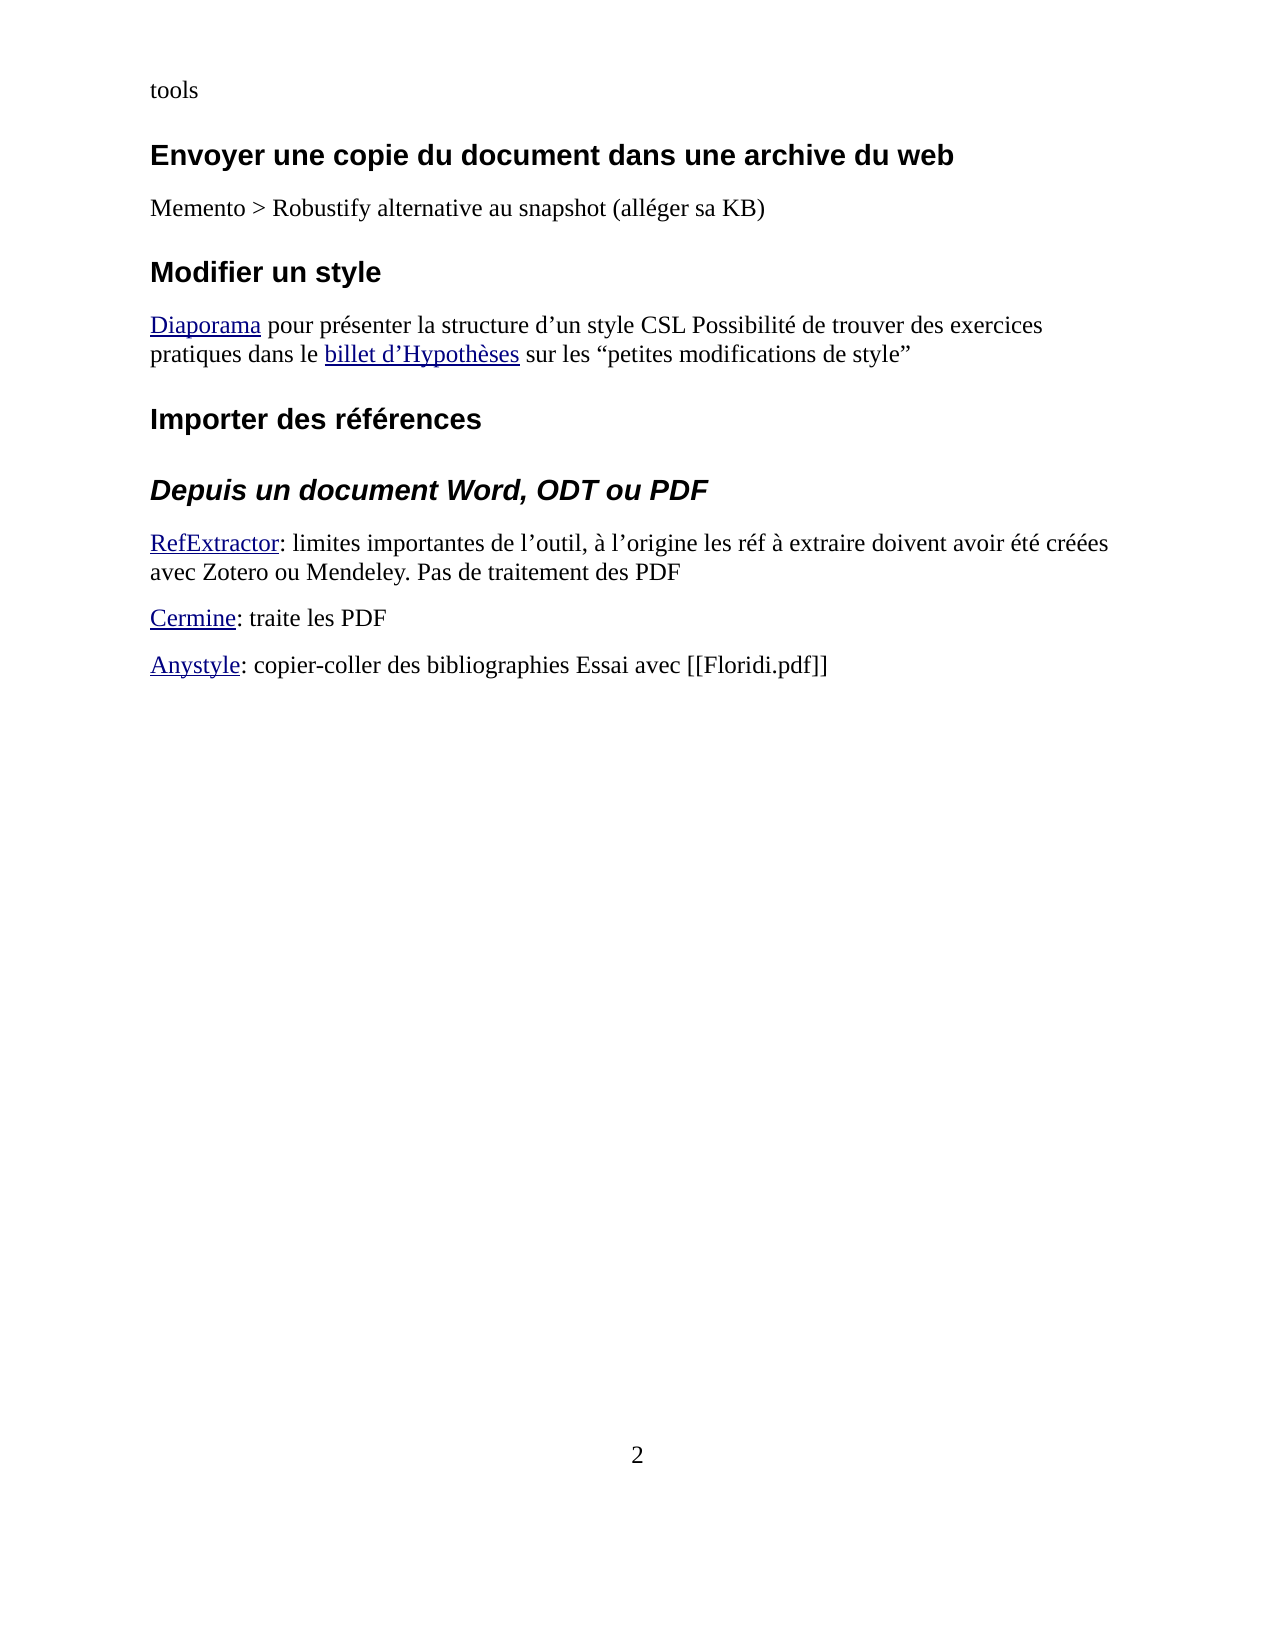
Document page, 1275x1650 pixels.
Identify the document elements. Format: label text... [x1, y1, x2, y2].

text Anystyle: copier-coller des bibliographies Essai avec [[Floridi.pdf]] [150, 650, 1125, 679]
subtitle Importer des références [150, 402, 1125, 435]
text Diaporama pour présenter la structure d’un style CSL Possibilité de trouver des exercices pratiques dans le billet d’Hypothèses sur les “petites modifications de style” [150, 310, 1125, 368]
text RefExtractor: limites importantes de l’outil, à l’origine les réf à extraire doivent avoir été créées avec Zotero ou Mendeley. Pas de traitement des PDF [150, 528, 1125, 585]
subtitle Depuis un document Word, ODT ou PDF [150, 473, 1125, 506]
subtitle Modifier un style [150, 255, 1125, 289]
text tools [150, 75, 1125, 104]
text Cermine: traite les PDF [150, 603, 1125, 632]
subtitle Envoyer une copie du document dans une archive du web [150, 138, 1125, 171]
text Memento > Robustify alternative au snapshot (alléger sa KB) [150, 193, 1125, 221]
